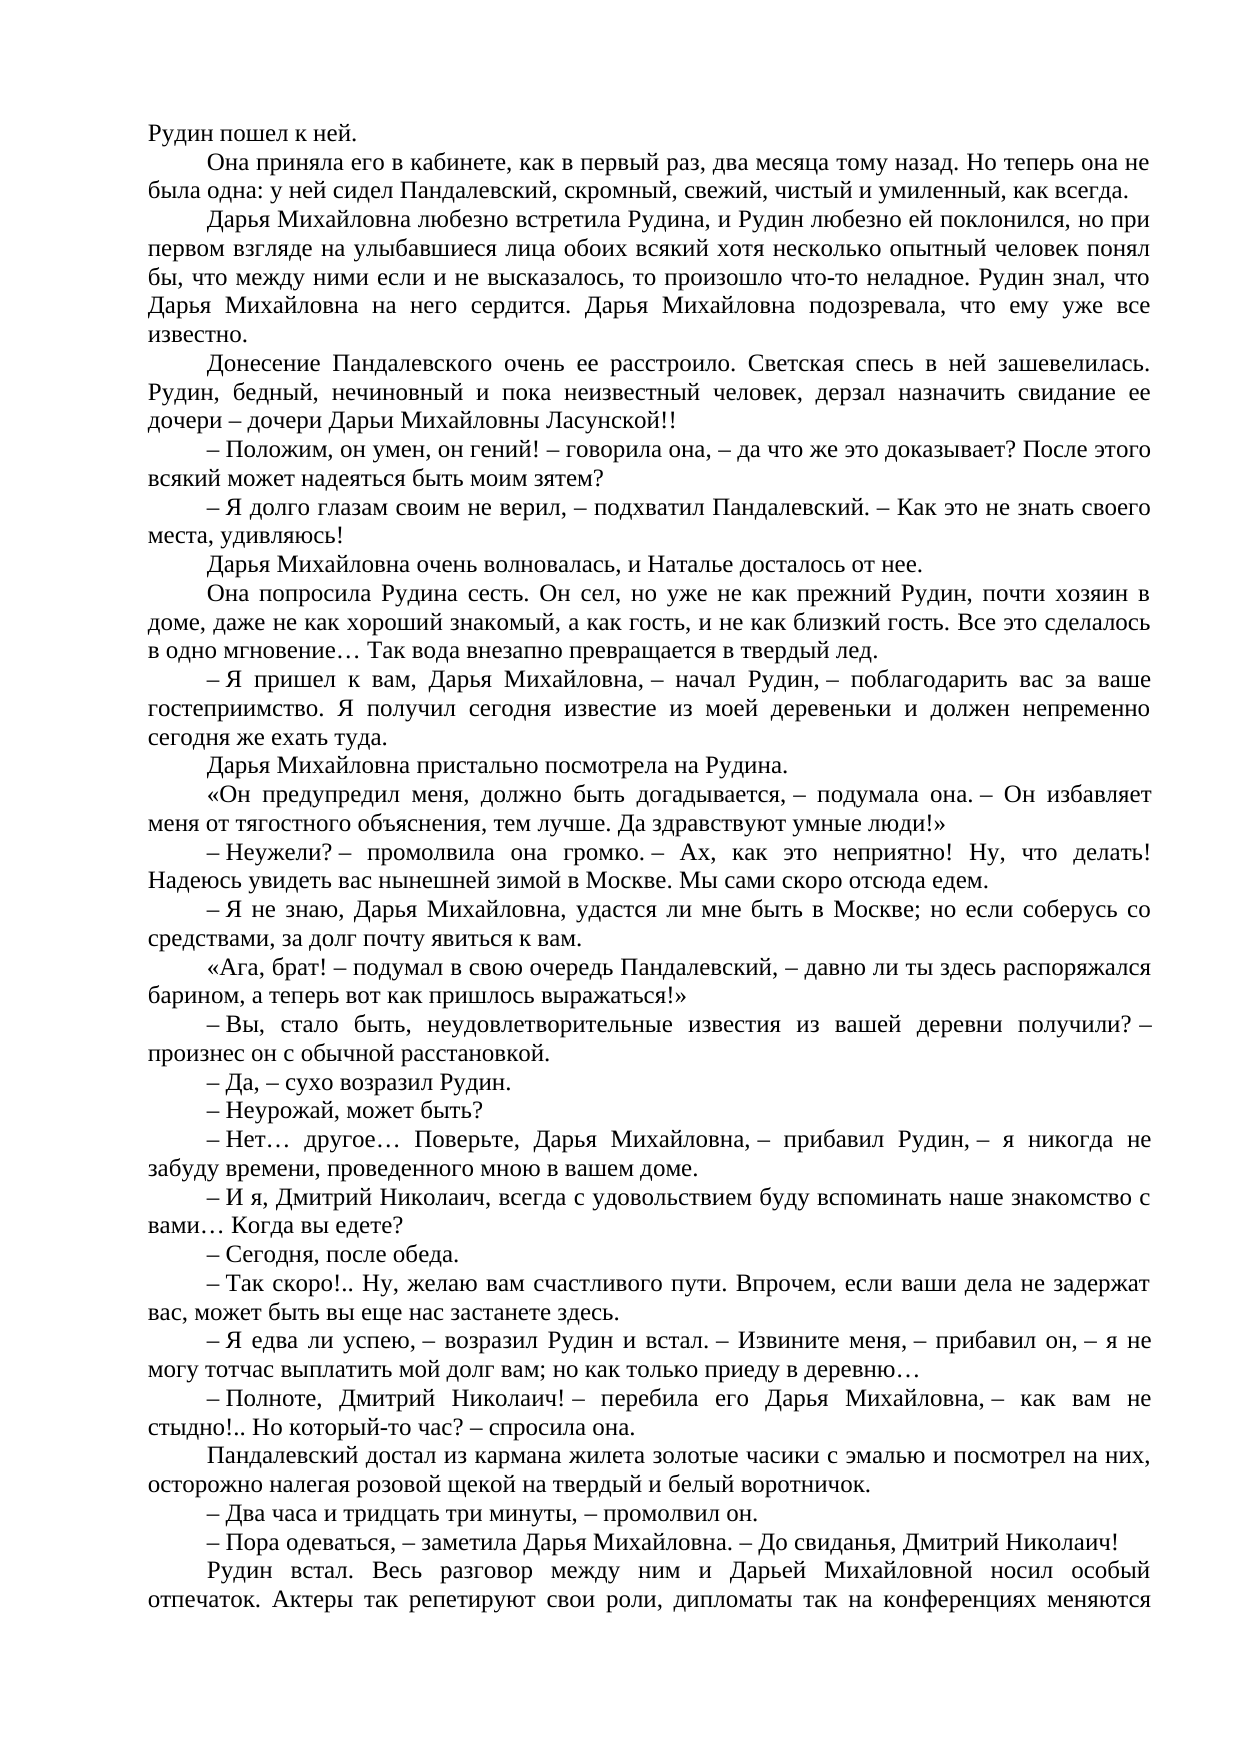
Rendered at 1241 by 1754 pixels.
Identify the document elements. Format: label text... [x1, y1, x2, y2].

text – Я долго глазам своим не верил, – подхватил Пандалевский. – Как это не знать своего места, удивляюсь! [148, 492, 1152, 549]
text – Сегодня, после обеда. [148, 1239, 1152, 1268]
text – Я пришел к вам, Дарья Михайловна, – начал Рудин, – поблагодарить вас за ваше гостеприимство. Я получил сегодня известие из моей деревеньки и должен непременно сегодня же ехать туда. [148, 664, 1152, 751]
text – Да, – сухо возразил Рудин. [148, 1067, 1152, 1096]
text Она попросила Рудина сесть. Он сел, но уже не как прежний Рудин, почти хозяин в доме, даже не как хороший знакомый, а как гость, и не как близкий гость. Все это сделалось в одно мгновение… Так вода внезапно превращается в твердый лед. [148, 578, 1152, 664]
text – Два часа и тридцать три минуты, – промолвил он. [148, 1498, 1152, 1527]
text – Полноте, Дмитрий Николаич! – перебила его Дарья Михайловна, – как вам не стыдно!.. Но который-то час? – спросила она. [148, 1383, 1152, 1441]
text – Пора одеваться, – заметила Дарья Михайловна. – До свиданья, Дмитрий Николаич! [148, 1527, 1152, 1556]
text – Я едва ли успею, – возразил Рудин и встал. – Извините меня, – прибавил он, – я не могу тотчас выплатить мой долг вам; но как только приеду в деревню… [148, 1326, 1152, 1383]
text – Так скоро!.. Ну, желаю вам счастливого пути. Впрочем, если ваши дела не задержат вас, может быть вы еще нас застанете здесь. [148, 1268, 1152, 1326]
text – Я не знаю, Дарья Михайловна, удастся ли мне быть в Москве; но если соберусь со средствами, за долг почту явиться к вам. [148, 894, 1152, 952]
text Дарья Михайловна очень волновалась, и Наталье досталось от нее. [148, 549, 1152, 578]
text – Неужели? – промолвила она громко. – Ах, как это неприятно! Ну, что делать! Надеюсь увидеть вас нынешней зимой в Москве. Мы сами скоро отсюда едем. [148, 837, 1152, 894]
text Донесение Пандалевского очень ее расстроило. Светская спесь в ней зашевелилась. Рудин, бедный, нечиновный и пока неизвестный человек, дерзал назначить свидание ее дочери – дочери Дарьи Михайловны Ласунской!! [148, 348, 1152, 434]
text – Нет… другое… Поверьте, Дарья Михайловна, – прибавил Рудин, – я никогда не забуду времени, проведенного мною в вашем доме. [148, 1124, 1152, 1182]
text Она приняла его в кабинете, как в первый раз, два месяца тому назад. Но теперь она не была одна: у ней сидел Пандалевский, скромный, свежий, чистый и умиленный, как всегда. [148, 147, 1152, 204]
text – И я, Дмитрий Николаич, всегда с удовольствием буду вспоминать наше знакомство с вами… Когда вы едете? [148, 1182, 1152, 1239]
text Дарья Михайловна любезно встретила Рудина, и Рудин любезно ей поклонился, но при первом взгляде на улыбавшиеся лица обоих всякий хотя несколько опытный человек понял бы, что между ними если и не высказалось, то произошло что-то неладное. Рудин знал, что Дарья Михайловна на него сердится. Дарья Михайловна подозревала, что ему уже все известно. [148, 204, 1152, 348]
text «Ага, брат! – подумал в свою очередь Пандалевский, – давно ли ты здесь распоряжался барином, а теперь вот как пришлось выражаться!» [148, 952, 1152, 1009]
text Пандалевский достал из кармана жилета золотые часики с эмалью и посмотрел на них, осторожно налегая розовой щекой на твердый и белый воротничок. [148, 1441, 1152, 1498]
text Дарья Михайловна пристально посмотрела на Рудина. [148, 751, 1152, 779]
text «Он предупредил меня, должно быть догадывается, – подумала она. – Он избавляет меня от тягостного объяснения, тем лучше. Да здравствуют умные люди!» [148, 779, 1152, 837]
text – Неурожай, может быть? [148, 1096, 1152, 1124]
text Рудин пошел к ней. [148, 118, 1152, 147]
text – Положим, он умен, он гений! – говорила она, – да что же это доказывает? После этого всякий может надеяться быть моим зятем? [148, 434, 1152, 492]
text – Вы, стало быть, неудовлетворительные известия из вашей деревни получили? – произнес он с обычной расстановкой. [148, 1009, 1152, 1067]
text Рудин встал. Весь разговор между ним и Дарьей Михайловной носил особый отпечаток. Актеры так репетируют свои роли, дипломаты так на конференциях меняются [148, 1556, 1152, 1613]
